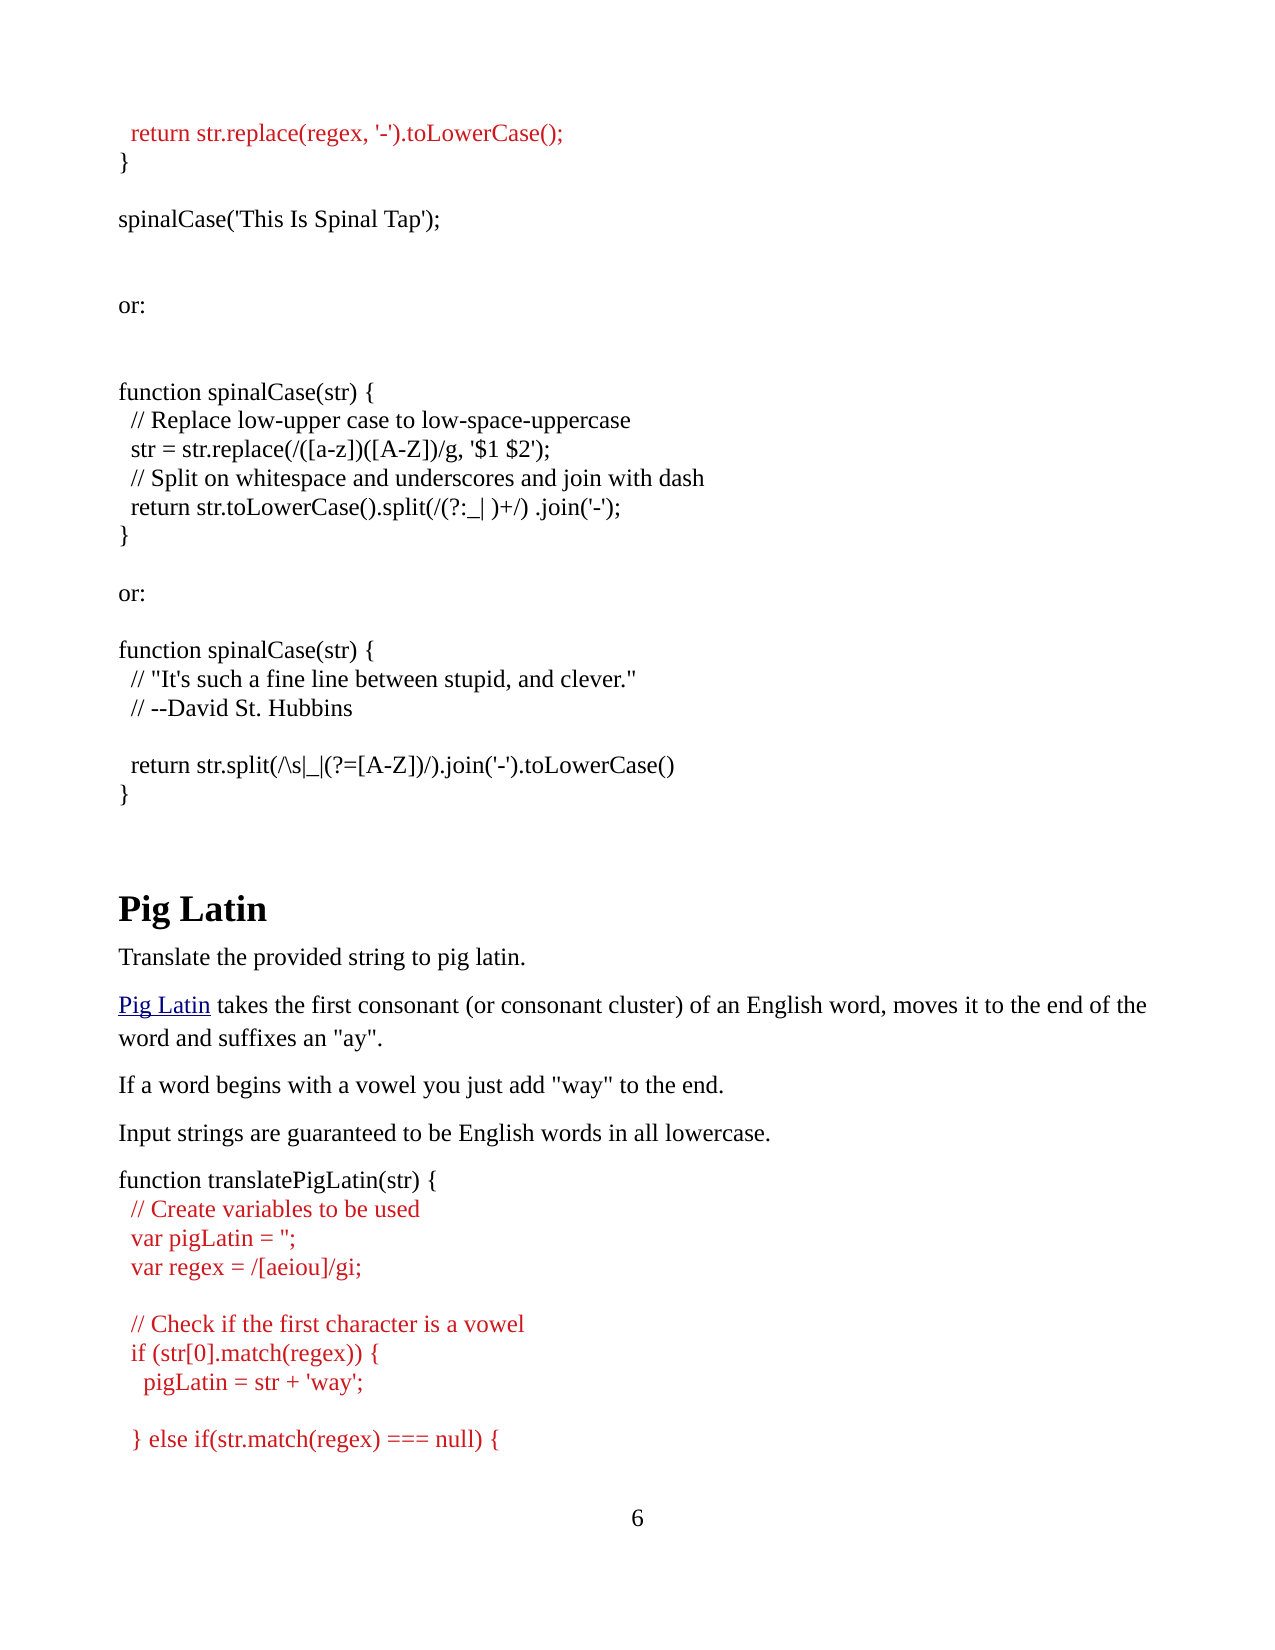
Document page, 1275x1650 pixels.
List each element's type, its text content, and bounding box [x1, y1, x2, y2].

text Pig Latin takes the first consonant (or consonant cluster) of an English word, moves it to the end of the word and suffixes an "ay". [118, 990, 1157, 1051]
text } [118, 147, 1157, 176]
text function spinalCase(str) { [118, 377, 1157, 406]
text } else if(str.match(regex) === null) { [118, 1424, 1157, 1453]
text // Create variables to be used [118, 1194, 1157, 1223]
text // Split on whitespace and underscores and join with dash [118, 463, 1157, 492]
text If a word begins with a vowel you just add "way" to the end. [118, 1070, 1157, 1099]
text var pigLatin = ''; [118, 1223, 1157, 1252]
text // Replace low-upper case to low-space-uppercase [118, 406, 1157, 434]
text function translatePigLatin(str) { [118, 1166, 1157, 1194]
text // Check if the first character is a vowel [118, 1309, 1157, 1338]
text return str.split(/\s|_|(?=[A-Z])/).join('-').toLowerCase() [118, 751, 1157, 779]
text // --David St. Hubbins [118, 693, 1157, 722]
text Input strings are guaranteed to be English words in all lowercase. [118, 1118, 1157, 1147]
text } [118, 521, 1157, 549]
text or: [118, 578, 1157, 607]
text function spinalCase(str) { [118, 636, 1157, 664]
text pigLatin = str + 'way'; [118, 1367, 1157, 1396]
text var regex = /[aeiou]/gi; [118, 1252, 1157, 1281]
text if (str[0].match(regex)) { [118, 1338, 1157, 1367]
subtitle Pig Latin [118, 886, 1157, 929]
text Translate the provided string to pig latin. [118, 942, 1157, 971]
text str = str.replace(/([a-z])([A-Z])/g, '$1 $2'); [118, 434, 1157, 463]
text } [118, 779, 1157, 808]
text spinalCase('This Is Spinal Tap'); [118, 204, 1157, 233]
text or: [118, 291, 1157, 319]
text return str.replace(regex, '-').toLowerCase(); [118, 118, 1157, 147]
text // "It's such a fine line between stupid, and clever." [118, 664, 1157, 693]
text return str.toLowerCase().split(/(?:_| )+/) .join('-'); [118, 492, 1157, 521]
